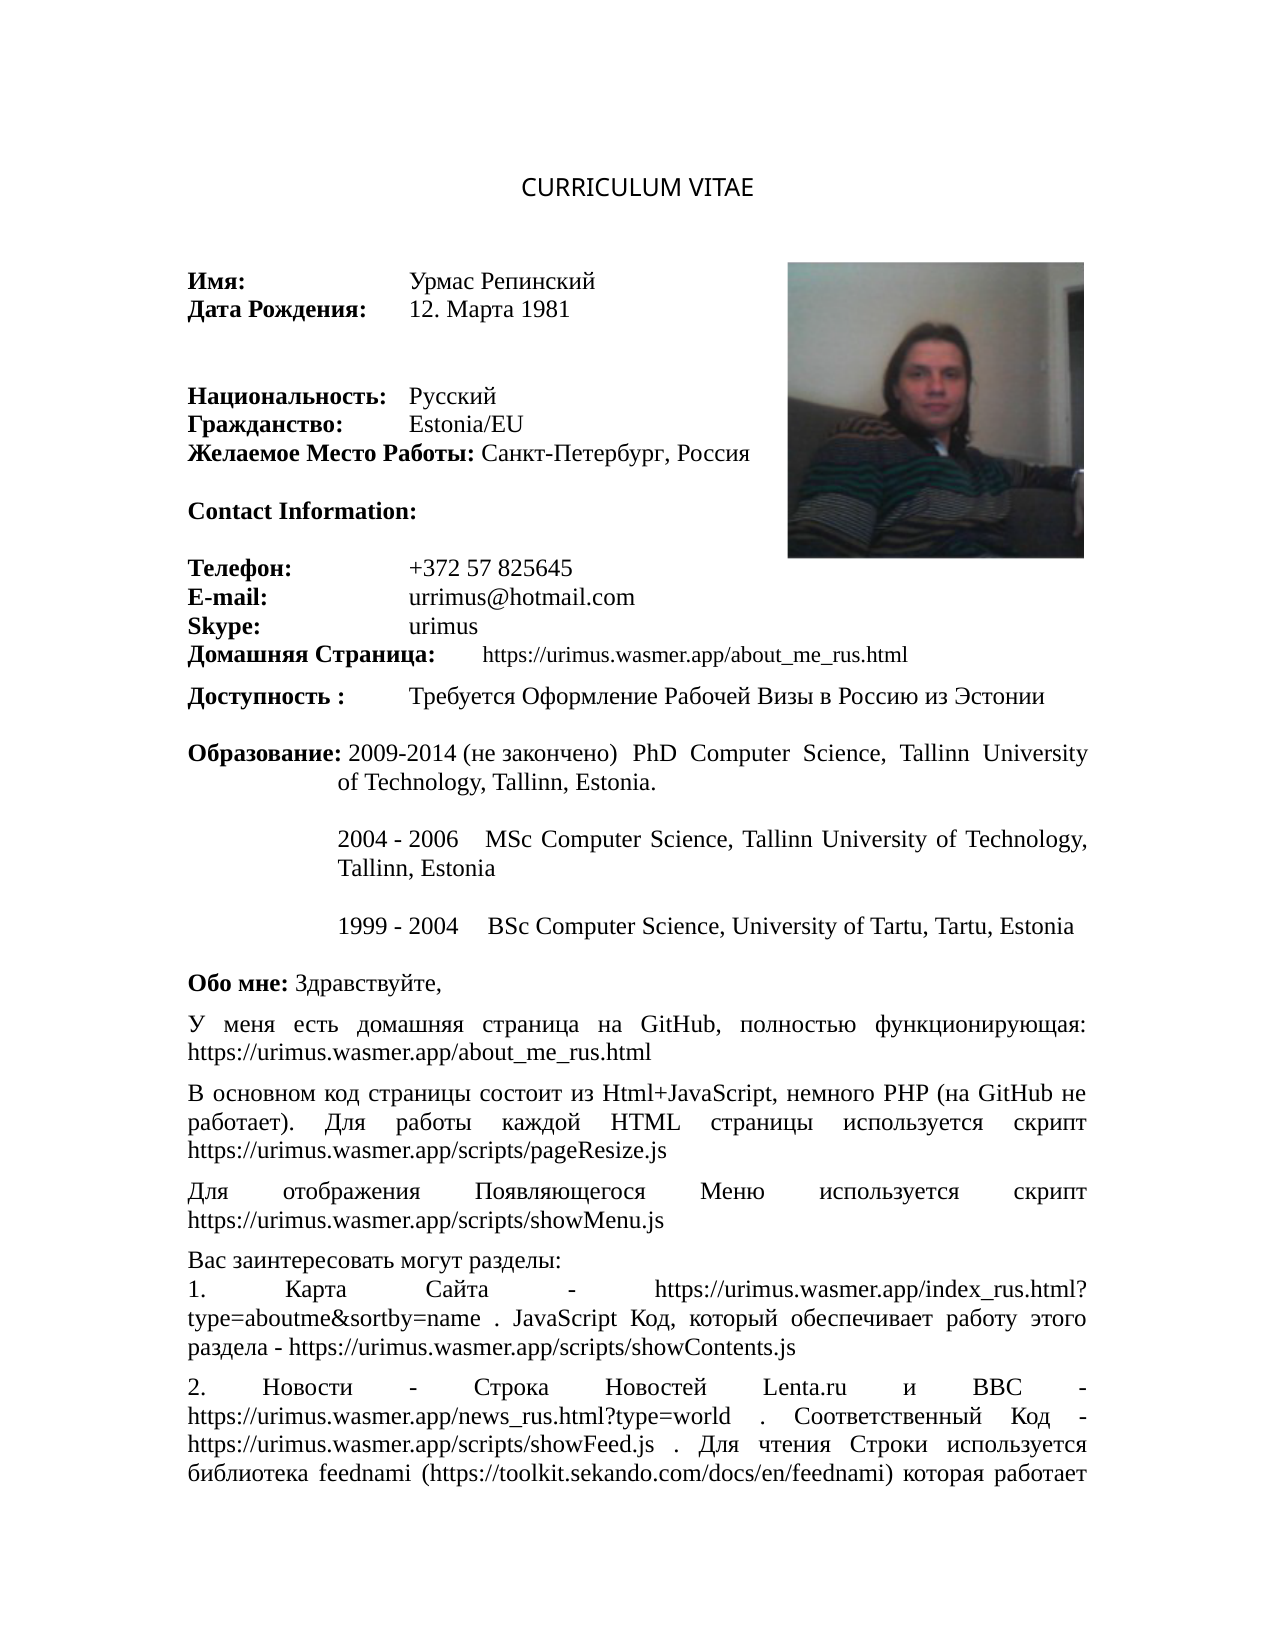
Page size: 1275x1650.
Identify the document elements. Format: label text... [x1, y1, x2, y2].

text 1. Карта Сайта - https://urimus.wasmer.app/index_rus.html?type=aboutme&sortby=name . JavaScript Код, который обеспечивает работу этого раздела - https://urimus.wasmer.app/scripts/showContents.js [187, 1274, 1087, 1360]
text Домашняя Страница: https://urimus.wasmer.app/about_me_rus.html [187, 639, 1087, 668]
text Гражданство: Estonia/EU [187, 409, 787, 438]
text В основном код страницы состоит из Html+JavaScript, немного PHP (на GitHub не работает). Для работы каждой HTML страницы используется скрипт https://urimus.wasmer.app/scripts/pageResize.js [187, 1078, 1087, 1164]
text Желаемое Место Работы: Санкт-Петербург, Россия [187, 438, 787, 467]
subtitle 1999 - 2004 BSc Computer Science, University of Tartu, Tartu, Estonia [262, 911, 1087, 939]
text Вас заинтересовать могут разделы: [187, 1245, 1087, 1274]
text У меня есть домашняя страница на GitHub, полностью функционирующая: https://urimus.wasmer.app/about_me_rus.html [187, 1009, 1087, 1066]
text Образование: 2009-2014 (не закончено) PhD Computer Science, Tallinn University of Technology, Tallinn, Estonia. [187, 738, 1088, 796]
text 2004 - 2006 MSc Computer Science, Tallinn University of Technology, Tallinn, Estonia [337, 824, 1088, 882]
text Для отображения Появляющегося Меню используется скрипт https://urimus.wasmer.app/scripts/showMenu.js [187, 1176, 1087, 1233]
text Национальность: Русский [187, 381, 787, 409]
text Дата Рождения: 12. Марта 1981 [187, 294, 787, 323]
text 2. Новости - Строка Новостей Lenta.ru и BBC - https://urimus.wasmer.app/news_rus.html?type=world . Соответственный Код - https://urimus.wasmer.app/scripts/showFeed.js . Для чтения Строки используется библиотека feednami (https://toolkit.sekando.com/docs/en/feednami) которая работает [187, 1372, 1087, 1487]
text CURRICULUM VITAE [187, 169, 1087, 203]
text Contact Information: [187, 496, 787, 524]
text Доступность : Требуется Оформление Рабочей Визы в Россию из Эстонии [187, 681, 1087, 709]
text E-mail: urrimus@hotmail.com [187, 582, 1087, 611]
text Обо мне: Здравствуйте, [187, 968, 1087, 997]
text Skype: urimus [187, 611, 1087, 639]
text Имя: Урмас Репинский [187, 266, 787, 294]
text Телефон: +372 57 825645 [187, 553, 1087, 582]
